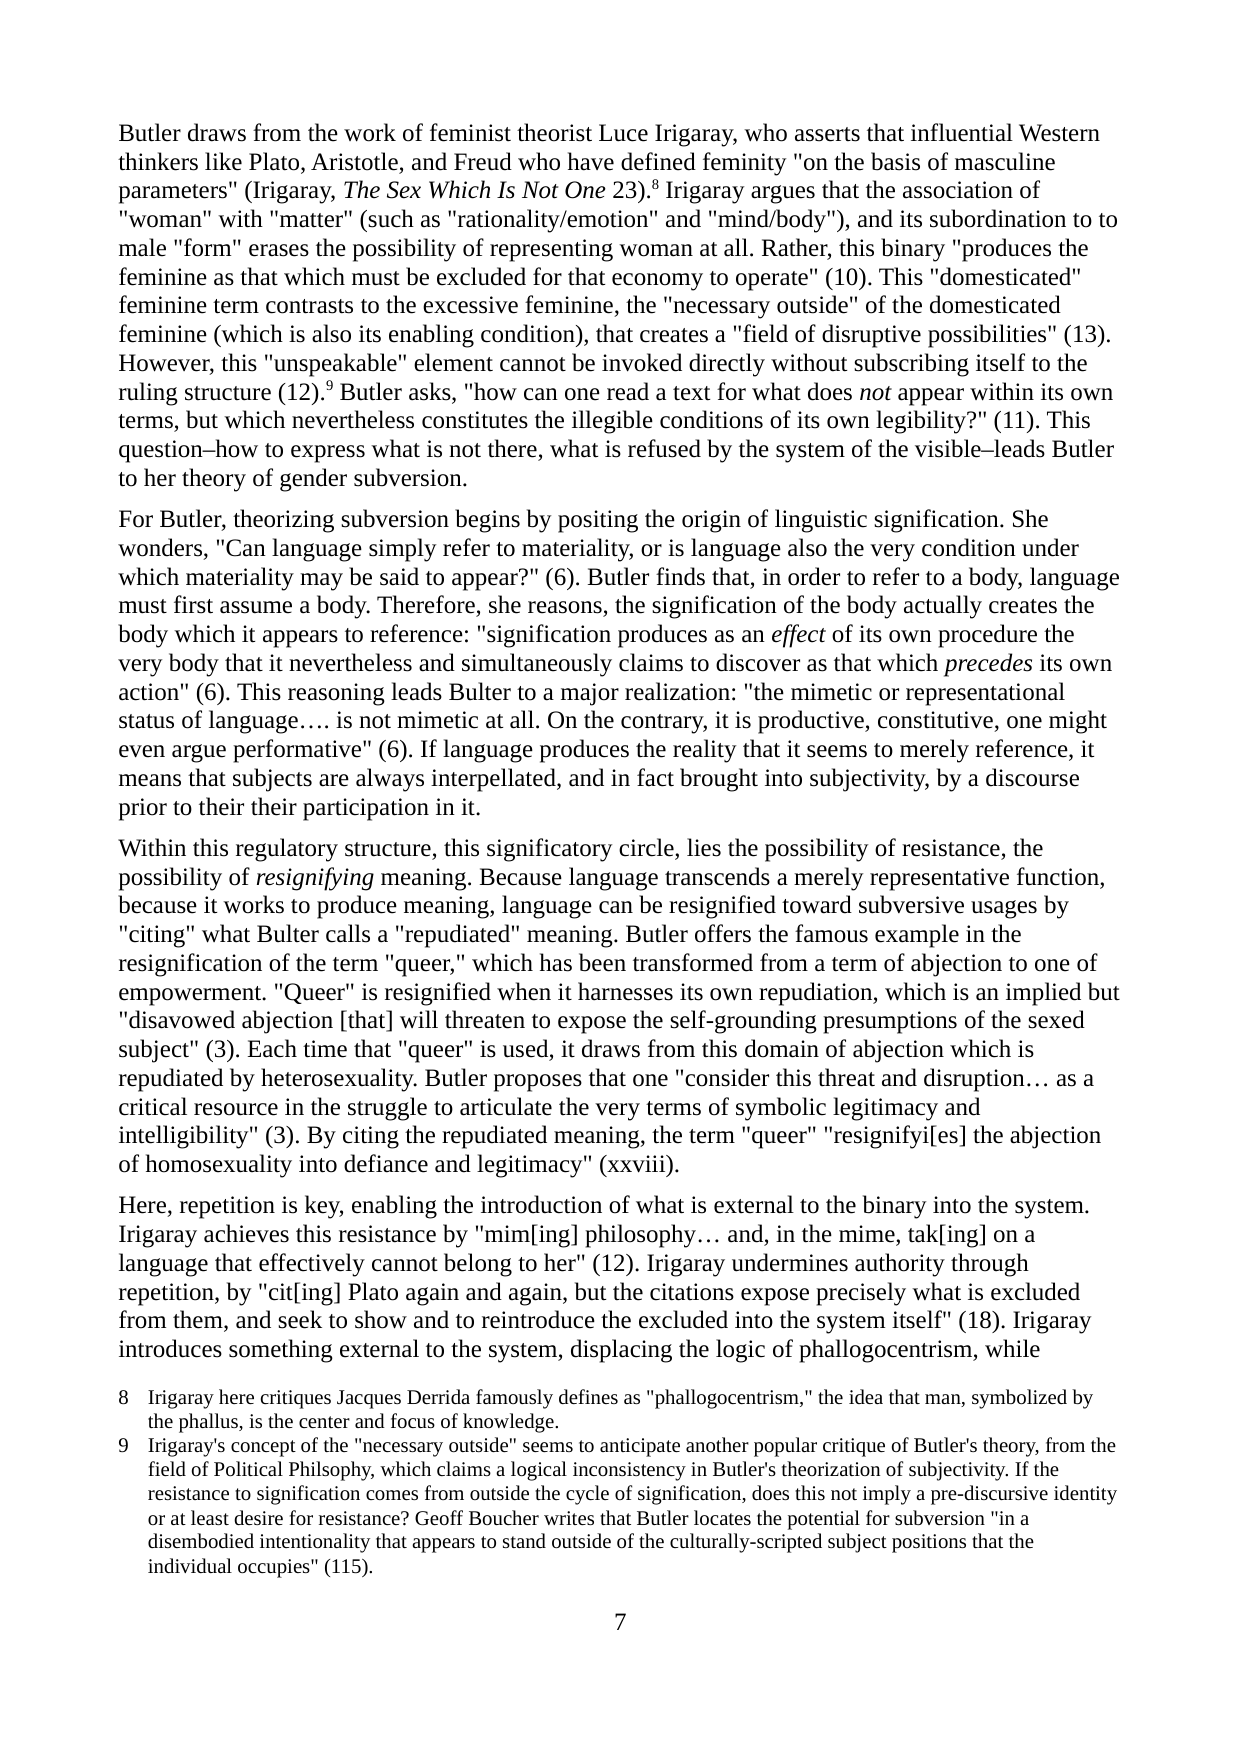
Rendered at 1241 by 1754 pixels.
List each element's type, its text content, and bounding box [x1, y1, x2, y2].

text Here, repetition is key, enabling the introduction of what is external to the binary into the system. Irigaray achieves this resistance by "mim[ing] philosophy… and, in the mime, tak[ing] on a language that effectively cannot belong to her" (12). Irigaray undermines authority through repetition, by "cit[ing] Plato again and again, but the citations expose precisely what is excluded from them, and seek to show and to reintroduce the excluded into the system itself" (18). Irigaray introduces something external to the system, displacing the logic of phallogocentrism, while [118, 1191, 1122, 1363]
text Irigaray here critiques Jacques Derrida famously defines as "phallogocentrism," the idea that man, symbolized by the phallus, is the center and focus of knowledge. [118, 1385, 1122, 1433]
text Irigaray's concept of the "necessary outside" seems to anticipate another popular critique of Butler's theory, from the field of Political Philsophy, which claims a logical inconsistency in Butler's theorization of subjectivity. If the resistance to signification comes from outside the cycle of signification, does this not imply a pre-discursive identity or at least desire for resistance? Geoff Boucher writes that Butler locates the potential for subversion "in a disembodied intentionality that appears to stand outside of the culturally-scripted subject positions that the individual occupies" (115). [118, 1433, 1122, 1578]
text Within this regulatory structure, this significatory circle, lies the possibility of resistance, the possibility of resignifying meaning. Because language transcends a merely representative function, because it works to produce meaning, language can be resignified toward subversive usages by "citing" what Bulter calls a "repudiated" meaning. Butler offers the famous example in the resignification of the term "queer," which has been transformed from a term of abjection to one of empowerment. "Queer" is resignified when it harnesses its own repudiation, which is an implied but "disavowed abjection [that] will threaten to expose the self-grounding presumptions of the sexed subject" (3). Each time that "queer" is used, it draws from this domain of abjection which is repudiated by heterosexuality. Butler proposes that one "consider this threat and disruption… as a critical resource in the struggle to articulate the very terms of symbolic legitimacy and intelligibility" (3). By citing the repudiated meaning, the term "queer" "resignifyi[es] the abjection of homosexuality into defiance and legitimacy" (xxviii). [118, 833, 1122, 1178]
text Butler draws from the work of feminist theorist Luce Irigaray, who asserts that influential Western thinkers like Plato, Aristotle, and Freud who have defined feminity "on the basis of masculine parameters" (Irigaray, The Sex Which Is Not One 23). Irigaray argues that the association of "woman" with "matter" (such as "rationality/emotion" and "mind/body"), and its subordination to to male "form" erases the possibility of representing woman at all. Rather, this binary "produces the feminine as that which must be excluded for that economy to operate" (10). This "domesticated" feminine term contrasts to the excessive feminine, the "necessary outside" of the domesticated feminine (which is also its enabling condition), that creates a "field of disruptive possibilities" (13). However, this "unspeakable" element cannot be invoked directly without subscribing itself to the ruling structure (12). Butler asks, "how can one read a text for what does not appear within its own terms, but which nevertheless constitutes the illegible conditions of its own legibility?" (11). This question–how to express what is not there, what is refused by the system of the visible–leads Butler to her theory of gender subversion. [118, 118, 1122, 492]
text For Butler, theorizing subversion begins by positing the origin of linguistic signification. She wonders, "Can language simply refer to materiality, or is language also the very condition under which materiality may be said to appear?" (6). Butler finds that, in order to refer to a body, language must first assume a body. Therefore, she reasons, the signification of the body actually creates the body which it appears to reference: "signification produces as an effect of its own procedure the very body that it nevertheless and simultaneously claims to discover as that which precedes its own action" (6). This reasoning leads Bulter to a major realization: "the mimetic or representational status of language…. is not mimetic at all. On the contrary, it is productive, constitutive, one might even argue performative" (6). If language produces the reality that it seems to merely reference, it means that subjects are always interpellated, and in fact brought into subjectivity, by a discourse prior to their their participation in it. [118, 504, 1122, 821]
